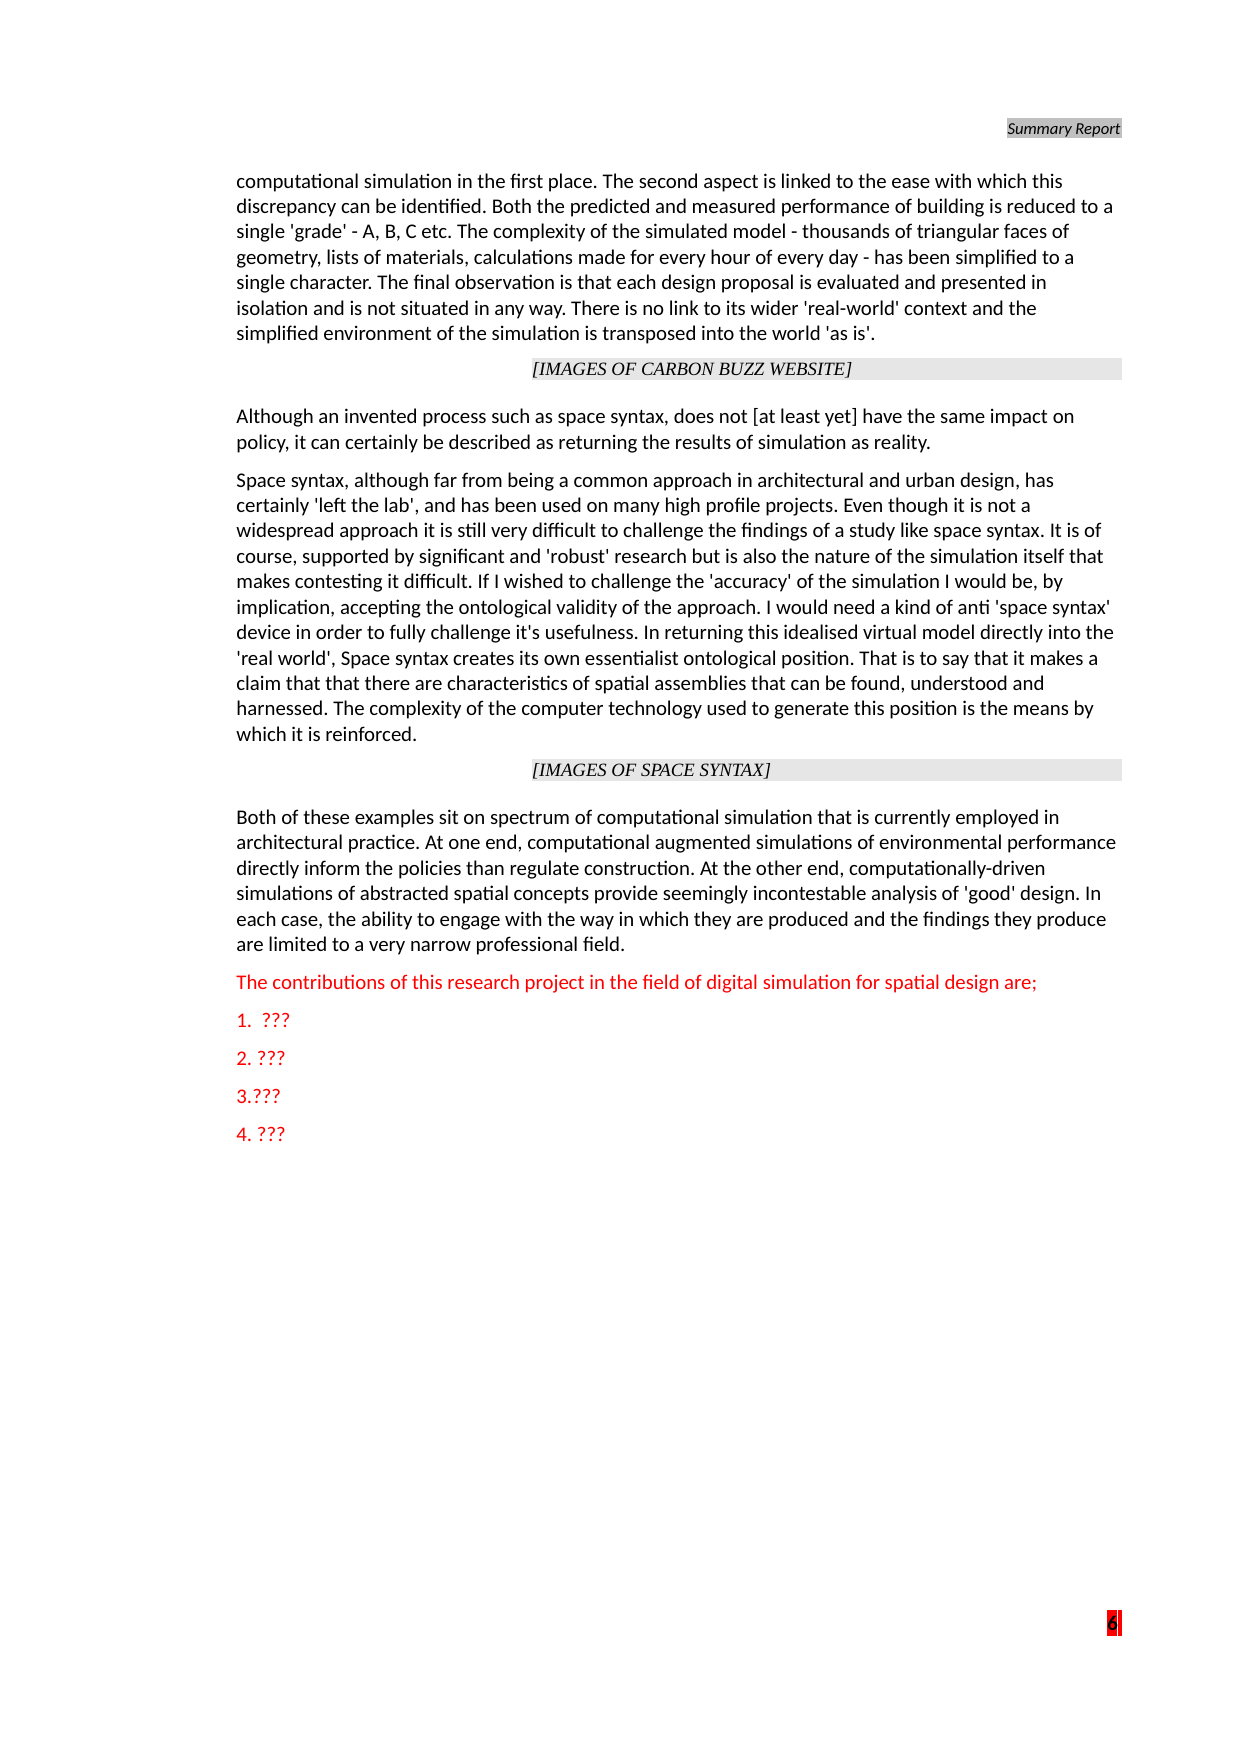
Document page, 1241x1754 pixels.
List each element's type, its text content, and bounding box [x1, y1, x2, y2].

text Although an invented process such as space syntax, does not [at least yet] have the same impact on policy, it can certainly be described as returning the results of simulation as reality. [236, 403, 1122, 454]
text The contributions of this research project in the field of digital simulation for spatial design are; [236, 969, 1122, 994]
text 1. ??? [236, 1007, 1122, 1032]
text [IMAGES OF SPACE SYNTAX] [532, 759, 1122, 781]
text 3.??? [236, 1083, 1122, 1108]
text 2. ??? [236, 1045, 1122, 1070]
text computational simulation in the first place. The second aspect is linked to the ease with which this discrepancy can be identified. Both the predicted and measured performance of building is reduced to a single 'grade' - A, B, C etc. The complexity of the simulated model - thousands of triangular faces of geometry, lists of materials, calculations made for every hour of every day - has been simplified to a single character. The final observation is that each design proposal is evaluated and presented in isolation and is not situated in any way. There is no link to its wider 'real-world' context and the simplified environment of the simulation is transposed into the world 'as is'. [236, 168, 1122, 346]
text [IMAGES OF CARBON BUZZ WEBSITE] [532, 358, 1122, 380]
text Both of these examples sit on spectrum of computational simulation that is currently employed in architectural practice. At one end, computational augmented simulations of environmental performance directly inform the policies than regulate construction. At the other end, computationally-driven simulations of abstracted spatial concepts provide seemingly incontestable analysis of 'good' design. In each case, the ability to engage with the way in which they are produced and the findings they produce are limited to a very narrow professional field. [236, 804, 1122, 957]
text Space syntax, although far from being a common approach in architectural and urban design, has certainly 'left the lab', and has been used on many high profile projects. Even though it is not a widespread approach it is still very difficult to challenge the findings of a study like space syntax. It is of course, supported by significant and 'robust' research but is also the nature of the simulation itself that makes contesting it difficult. If I wished to challenge the 'accuracy' of the simulation I would be, by implication, accepting the ontological validity of the approach. I would need a kind of anti 'space syntax' device in order to fully challenge it's usefulness. In returning this idealised virtual model directly into the 'real world', Space syntax creates its own essentialist ontological position. That is to say that it makes a claim that that there are characteristics of spatial assemblies that can be found, understood and harnessed. The complexity of the computer technology used to generate this position is the means by which it is reinforced. [236, 467, 1122, 746]
text 4. ??? [236, 1121, 1122, 1146]
